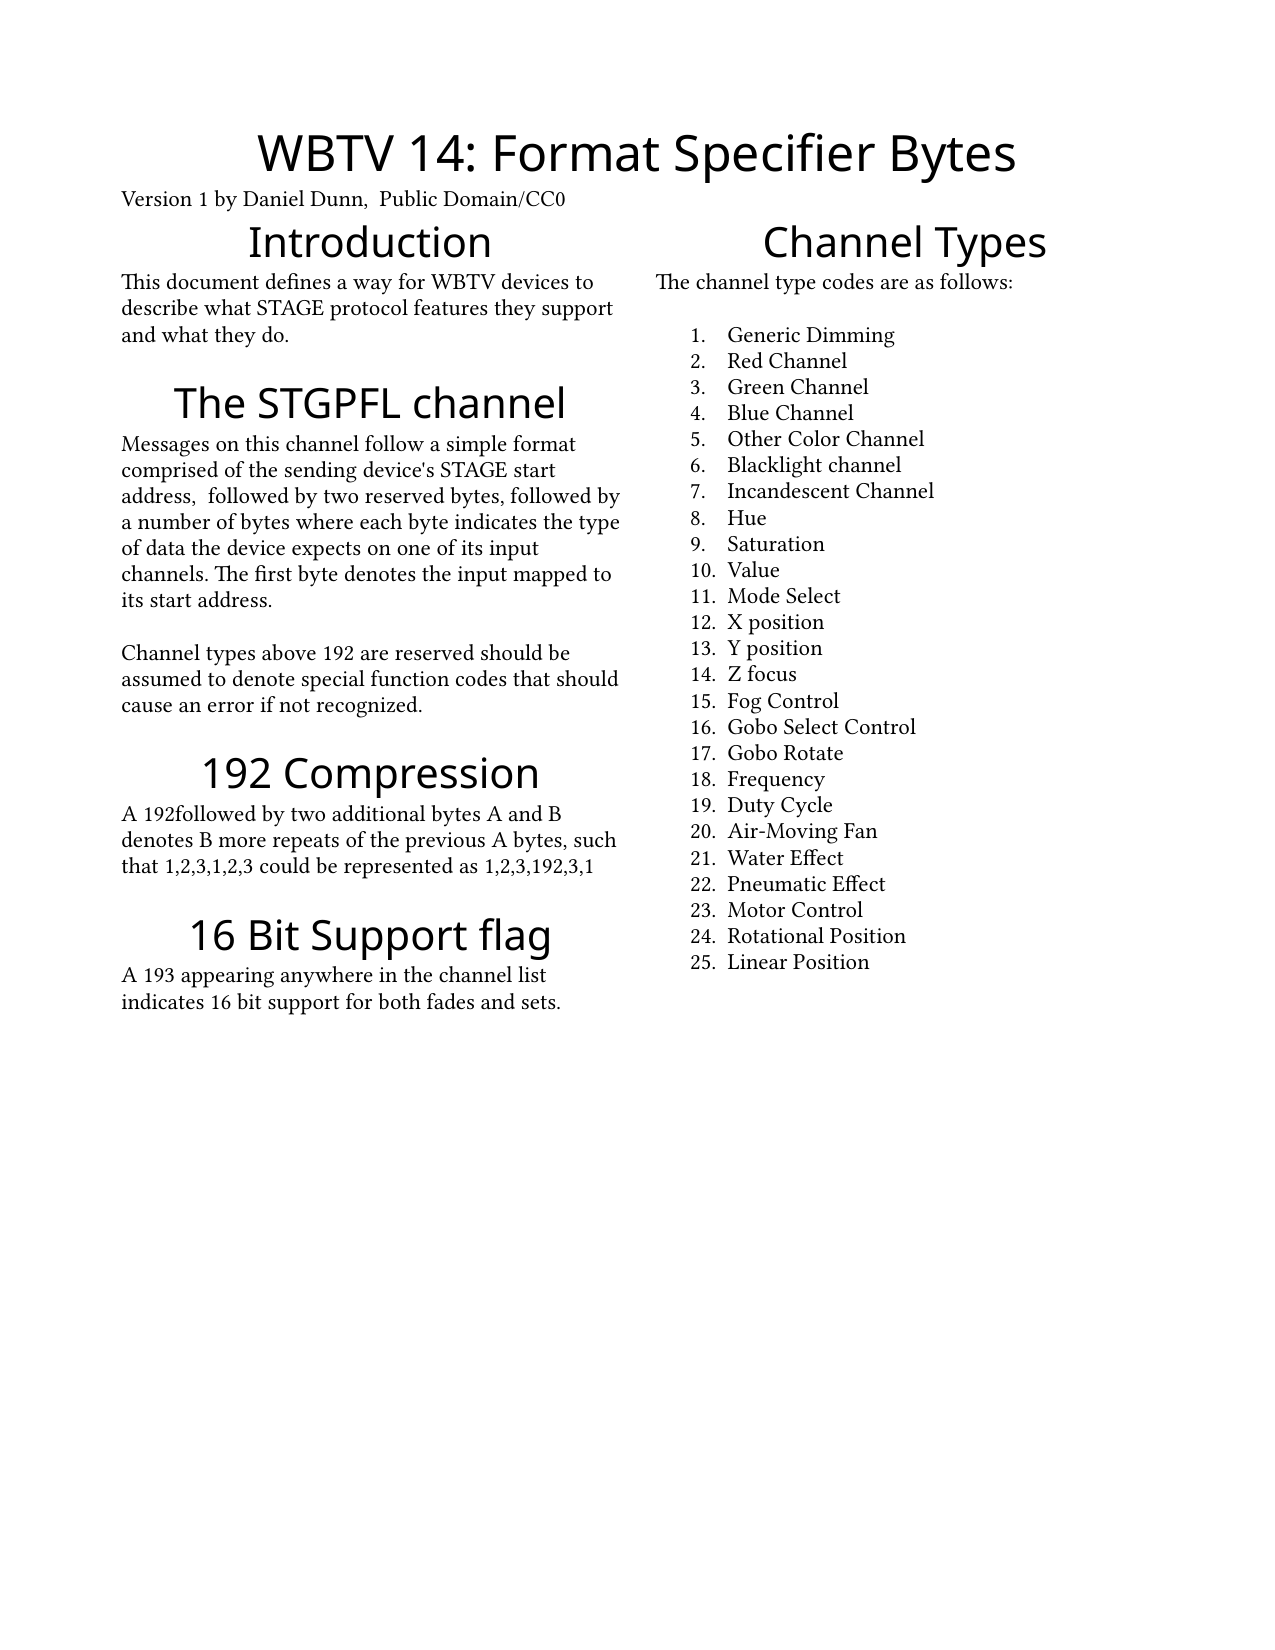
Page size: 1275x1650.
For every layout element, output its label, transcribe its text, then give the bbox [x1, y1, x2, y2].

subtitle The STGPFL channel [118, 374, 622, 431]
list Linear Position [690, 949, 1157, 975]
text The channel type codes are as follows: [656, 269, 1155, 295]
list Motor Control [690, 897, 1157, 923]
subtitle WBTV 14: Format Specifier Bytes [118, 118, 1157, 186]
list Z focus [690, 661, 1157, 687]
list Gobo Rotate [690, 740, 1157, 766]
list Green Channel [690, 374, 1157, 400]
list Saturation [690, 531, 1157, 557]
list Hue [690, 504, 1157, 531]
list Blacklight channel [690, 452, 1157, 478]
subtitle 192 Compression [118, 744, 622, 801]
list Generic Dimming [690, 321, 1157, 348]
list X position [690, 609, 1157, 635]
list Incandescent Channel [690, 478, 1157, 504]
list Water Effect [690, 844, 1157, 871]
text Channel types above 192 are reserved should be assumed to denote special function codes that should cause an error if not recognized. [121, 640, 621, 718]
list Red Channel [690, 348, 1157, 374]
list Gobo Select Control [690, 714, 1157, 740]
subtitle Introduction [118, 212, 622, 269]
list Mode Select [690, 583, 1157, 609]
text A 192followed by two additional bytes A and B denotes B more repeats of the previous A bytes, such that 1,2,3,1,2,3 could be represented as 1,2,3,192,3,1 [121, 801, 621, 879]
list Value [690, 557, 1157, 583]
subtitle Channel Types [652, 212, 1157, 269]
list Fog Control [690, 687, 1157, 714]
text Version 1 by Daniel Dunn, Public Domain/CC0 [121, 186, 1155, 212]
list Pneumatic Effect [690, 871, 1157, 897]
list Rotational Position [690, 923, 1157, 949]
list Frequency [690, 766, 1157, 792]
list Other Color Channel [690, 426, 1157, 452]
list Blue Channel [690, 400, 1157, 426]
list Duty Cycle [690, 792, 1157, 818]
text This document defines a way for WBTV devices to describe what STAGE protocol features they support and what they do. [121, 269, 621, 348]
list Air-Moving Fan [690, 818, 1157, 844]
text Messages on this channel follow a simple format comprised of the sending device's STAGE start address, followed by two reserved bytes, followed by a number of bytes where each byte indicates the type of data the device expects on one of its input channels. The first byte denotes the input mapped to its start address. [121, 431, 621, 613]
subtitle 16 Bit Support flag [118, 906, 622, 962]
list Y position [690, 635, 1157, 661]
text A 193 appearing anywhere in the channel list indicates 16 bit support for both fades and sets. [121, 962, 621, 1015]
